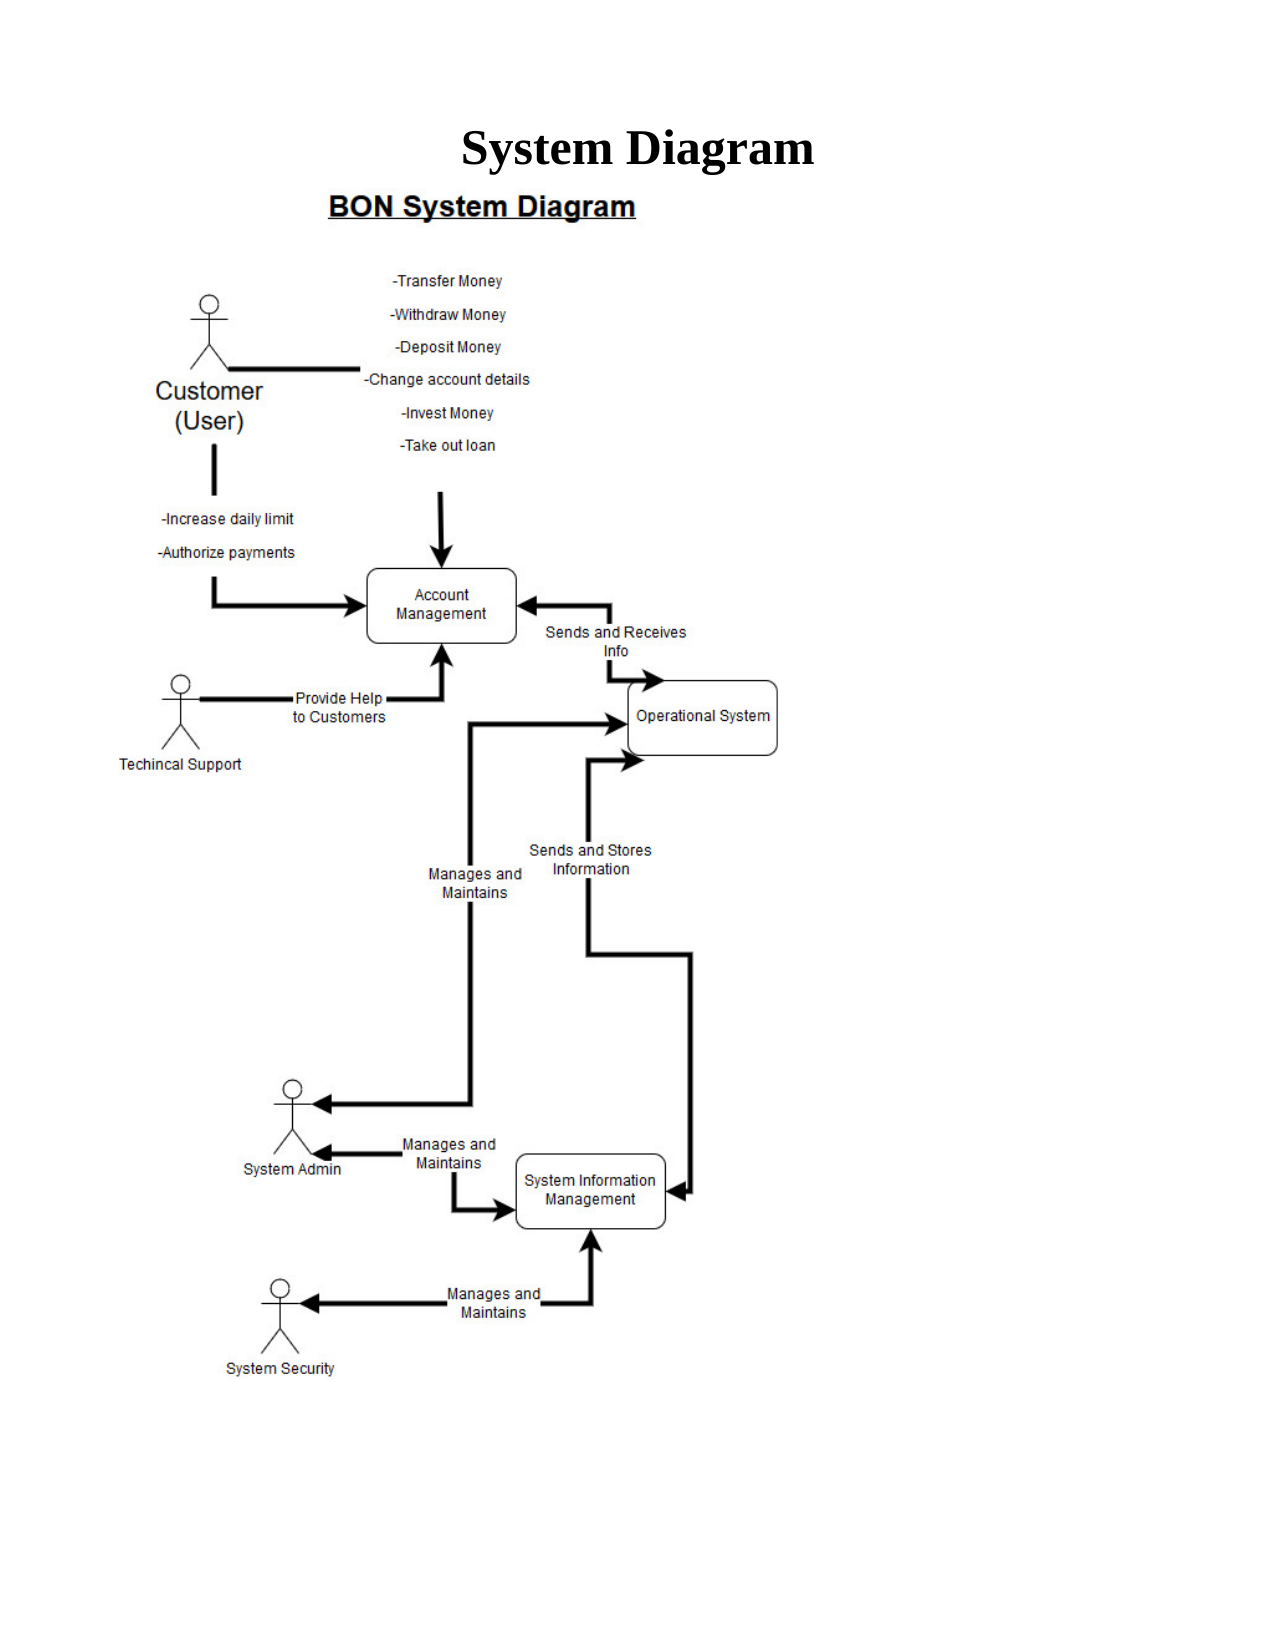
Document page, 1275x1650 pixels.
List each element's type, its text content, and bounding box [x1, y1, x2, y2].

subtitle System Diagram [118, 118, 1157, 176]
picture [118, 188, 778, 1379]
